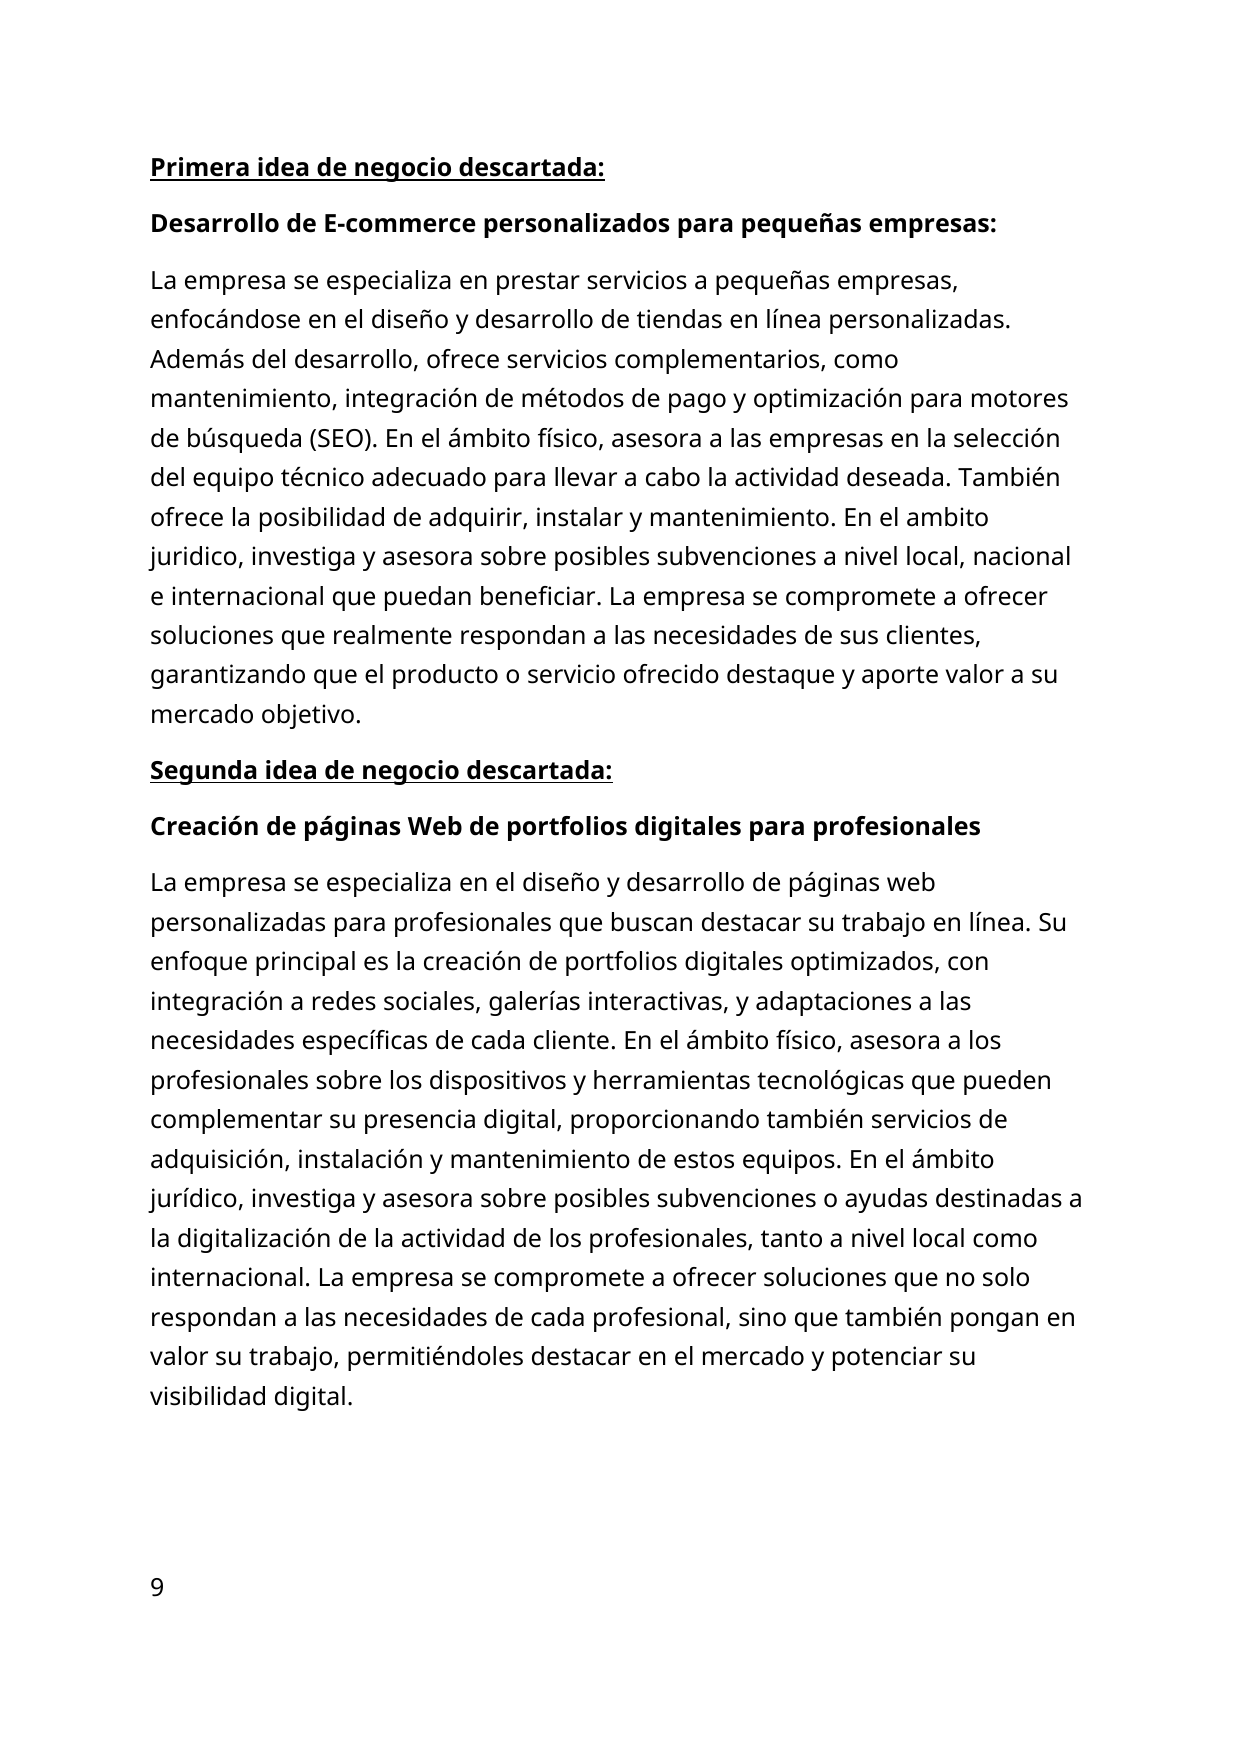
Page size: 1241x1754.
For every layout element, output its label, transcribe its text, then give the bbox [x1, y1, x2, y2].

text Desarrollo de E-commerce personalizados para pequeñas empresas: [150, 206, 1090, 240]
text Segunda idea de negocio descartada: [150, 753, 1090, 787]
text La empresa se especializa en prestar servicios a pequeñas empresas, enfocándose en el diseño y desarrollo de tiendas en línea personalizadas. Además del desarrollo, ofrece servicios complementarios, como mantenimiento, integración de métodos de pago y optimización para motores de búsqueda (SEO). En el ámbito físico, asesora a las empresas en la selección del equipo técnico adecuado para llevar a cabo la actividad deseada. También ofrece la posibilidad de adquirir, instalar y mantenimiento. En el ambito juridico, investiga y asesora sobre posibles subvenciones a nivel local, nacional e internacional que puedan beneficiar. La empresa se compromete a ofrecer soluciones que realmente respondan a las necesidades de sus clientes, garantizando que el producto o servicio ofrecido destaque y aporte valor a su mercado objetivo. [150, 262, 1090, 731]
text Primera idea de negocio descartada: [150, 150, 1090, 184]
text Creación de páginas Web de portfolios digitales para profesionales [150, 809, 1090, 843]
text La empresa se especializa en el diseño y desarrollo de páginas web personalizadas para profesionales que buscan destacar su trabajo en línea. Su enfoque principal es la creación de portfolios digitales optimizados, con integración a redes sociales, galerías interactivas, y adaptaciones a las necesidades específicas de cada cliente. En el ámbito físico, asesora a los profesionales sobre los dispositivos y herramientas tecnológicas que pueden complementar su presencia digital, proporcionando también servicios de adquisición, instalación y mantenimiento de estos equipos. En el ámbito jurídico, investiga y asesora sobre posibles subvenciones o ayudas destinadas a la digitalización de la actividad de los profesionales, tanto a nivel local como internacional. La empresa se compromete a ofrecer soluciones que no solo respondan a las necesidades de cada profesional, sino que también pongan en valor su trabajo, permitiéndoles destacar en el mercado y potenciar su visibilidad digital. [150, 865, 1090, 1412]
